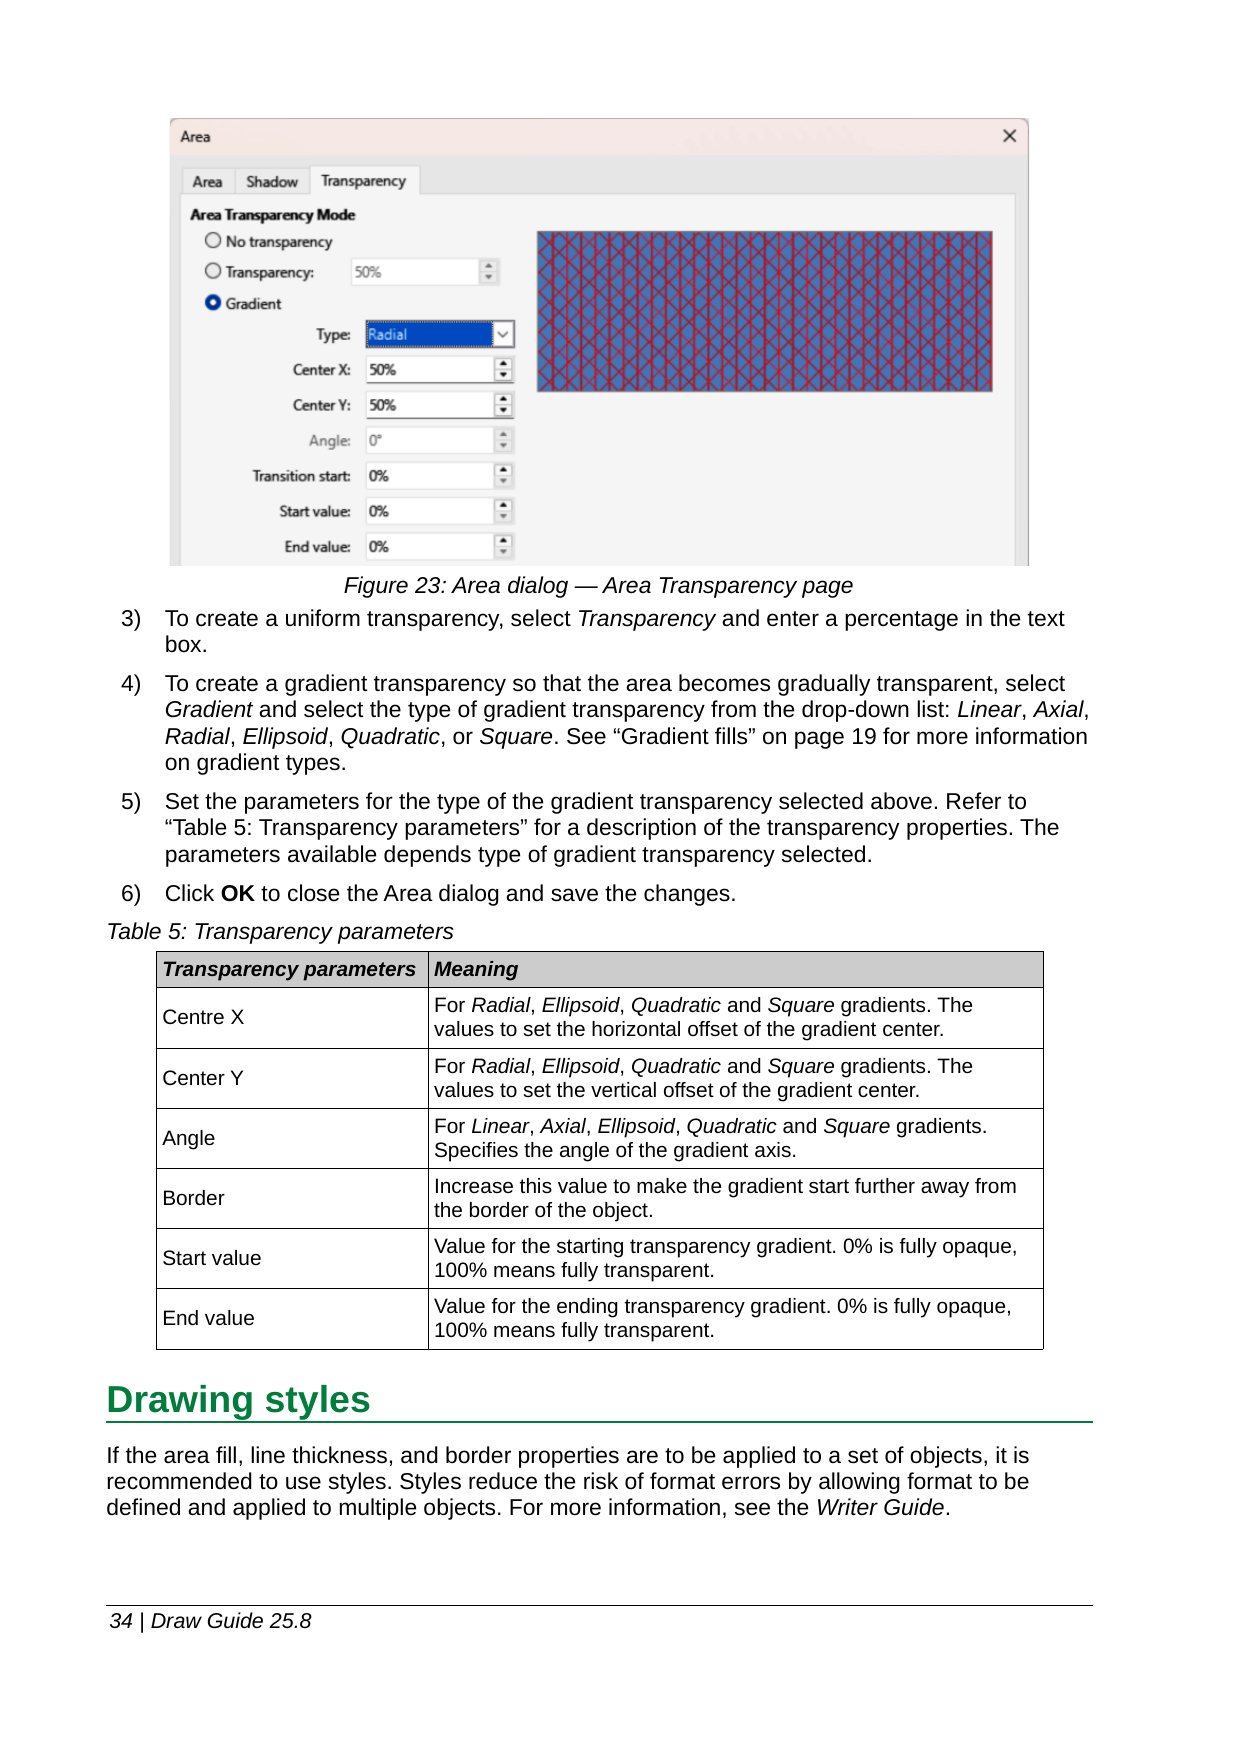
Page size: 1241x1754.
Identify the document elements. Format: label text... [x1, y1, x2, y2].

list Set the parameters for the type of the gradient transparency selected above. Refer to “Table 5: Transparency parameters” for a description of the transparency properties. The parameters available depends type of gradient transparency selected. [121, 788, 1093, 867]
table_header Transparency parameters [157, 952, 428, 987]
table_cell For Linear, Axial, Ellipsoid, Quadratic and Square gradients. Specifies the angle of the gradient axis. [429, 1109, 1043, 1168]
text Table 5: Transparency parameters [106, 918, 1093, 945]
text If the area fill, line thickness, and border properties are to be applied to a set of objects, it is recommended to use styles. Styles reduce the risk of format errors by allowing format to be defined and applied to multiple objects. For more information, see the Writer Guide. [106, 1442, 1093, 1521]
table_cell End value [157, 1289, 428, 1348]
list To create a gradient transparency so that the area becomes gradually transparent, select Gradient and select the type of gradient transparency from the drop-down list: Linear, Axial, Radial, Ellipsoid, Quadratic, or Square. See “Gradient fills” on page 19 for more information on gradient types. [121, 670, 1093, 775]
table_cell Centre X [157, 988, 428, 1047]
list To create a uniform transparency, select Transparency and enter a percentage in the text box. [121, 605, 1093, 657]
table_cell Angle [157, 1109, 428, 1168]
subtitle Drawing styles [106, 1378, 1093, 1421]
table_cell Value for the starting transparency gradient. 0% is fully opaque, 100% means fully transparent. [429, 1229, 1043, 1288]
table_cell Start value [157, 1229, 428, 1288]
table_cell Increase this value to make the gradient start further away from the border of the object. [429, 1169, 1043, 1228]
table_cell Center Y [157, 1049, 428, 1108]
list Click OK to close the Area dialog and save the changes. [121, 879, 1093, 906]
table_cell Border [157, 1169, 428, 1228]
table_header Meaning [429, 952, 1043, 987]
picture [169, 118, 1030, 566]
table_cell Value for the ending transparency gradient. 0% is fully opaque, 100% means fully transparent. [429, 1289, 1043, 1348]
table_cell For Radial, Ellipsoid, Quadratic and Square gradients. The values to set the horizontal offset of the gradient center. [429, 988, 1043, 1047]
table_cell For Radial, Ellipsoid, Quadratic and Square gradients. The values to set the vertical offset of the gradient center. [429, 1049, 1043, 1108]
text Figure 23: Area dialog — Area Transparency page [170, 572, 1029, 598]
